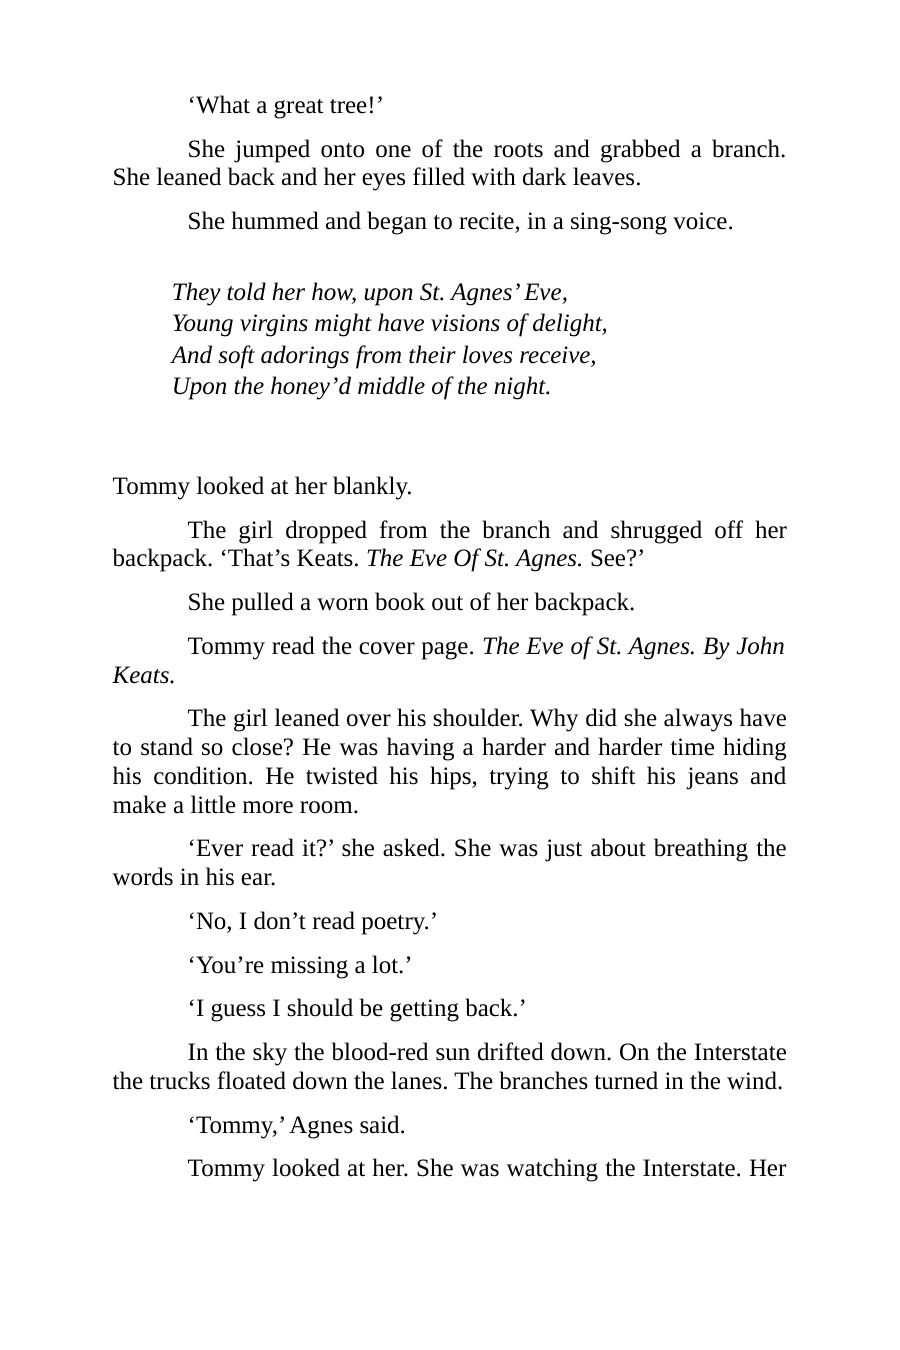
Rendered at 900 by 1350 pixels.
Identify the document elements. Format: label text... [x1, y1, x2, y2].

text In the sky the blood-red sun drifted down. On the Interstate the trucks floated down the lanes. The branches turned in the wind. [112, 1037, 787, 1095]
text ‘Ever read it?’ she asked. She was just about breathing the words in his ear. [112, 833, 787, 891]
text She jumped onto one of the roots and grabbed a branch. She leaned back and her eyes filled with dark leaves. [112, 134, 787, 191]
text ‘You’re missing a lot.’ [112, 950, 787, 978]
text Tommy looked at her. She was watching the Interstate. Her [112, 1153, 787, 1182]
text They told her how, upon St. Agnes’ Eve, Young virgins might have visions of delight, And soft adorings from their loves receive, Upon the honey’d middle of the night. [172, 276, 728, 401]
text ‘Tommy,’ Agnes said. [112, 1110, 787, 1138]
text The girl dropped from the branch and shrugged off her backpack. ‘That’s Keats. The Eve Of St. Agnes. See?’ [112, 515, 787, 572]
text ‘No, I don’t read poetry.’ [112, 906, 787, 935]
text ‘What a great tree!’ [112, 90, 787, 119]
text She pulled a worn book out of her backpack. [112, 587, 787, 616]
text She hummed and began to recite, in a sing-song voice. [112, 206, 787, 235]
text Tommy read the cover page. The Eve of St. Agnes. By John Keats. [112, 631, 787, 688]
text The girl leaned over his shoulder. Why did she always have to stand so close? He was having a harder and harder time hiding his condition. He twisted his hips, trying to shift his jeans and make a little more room. [112, 703, 787, 818]
text ‘I guess I should be getting back.’ [112, 993, 787, 1022]
text Tommy looked at her blankly. [112, 471, 787, 500]
